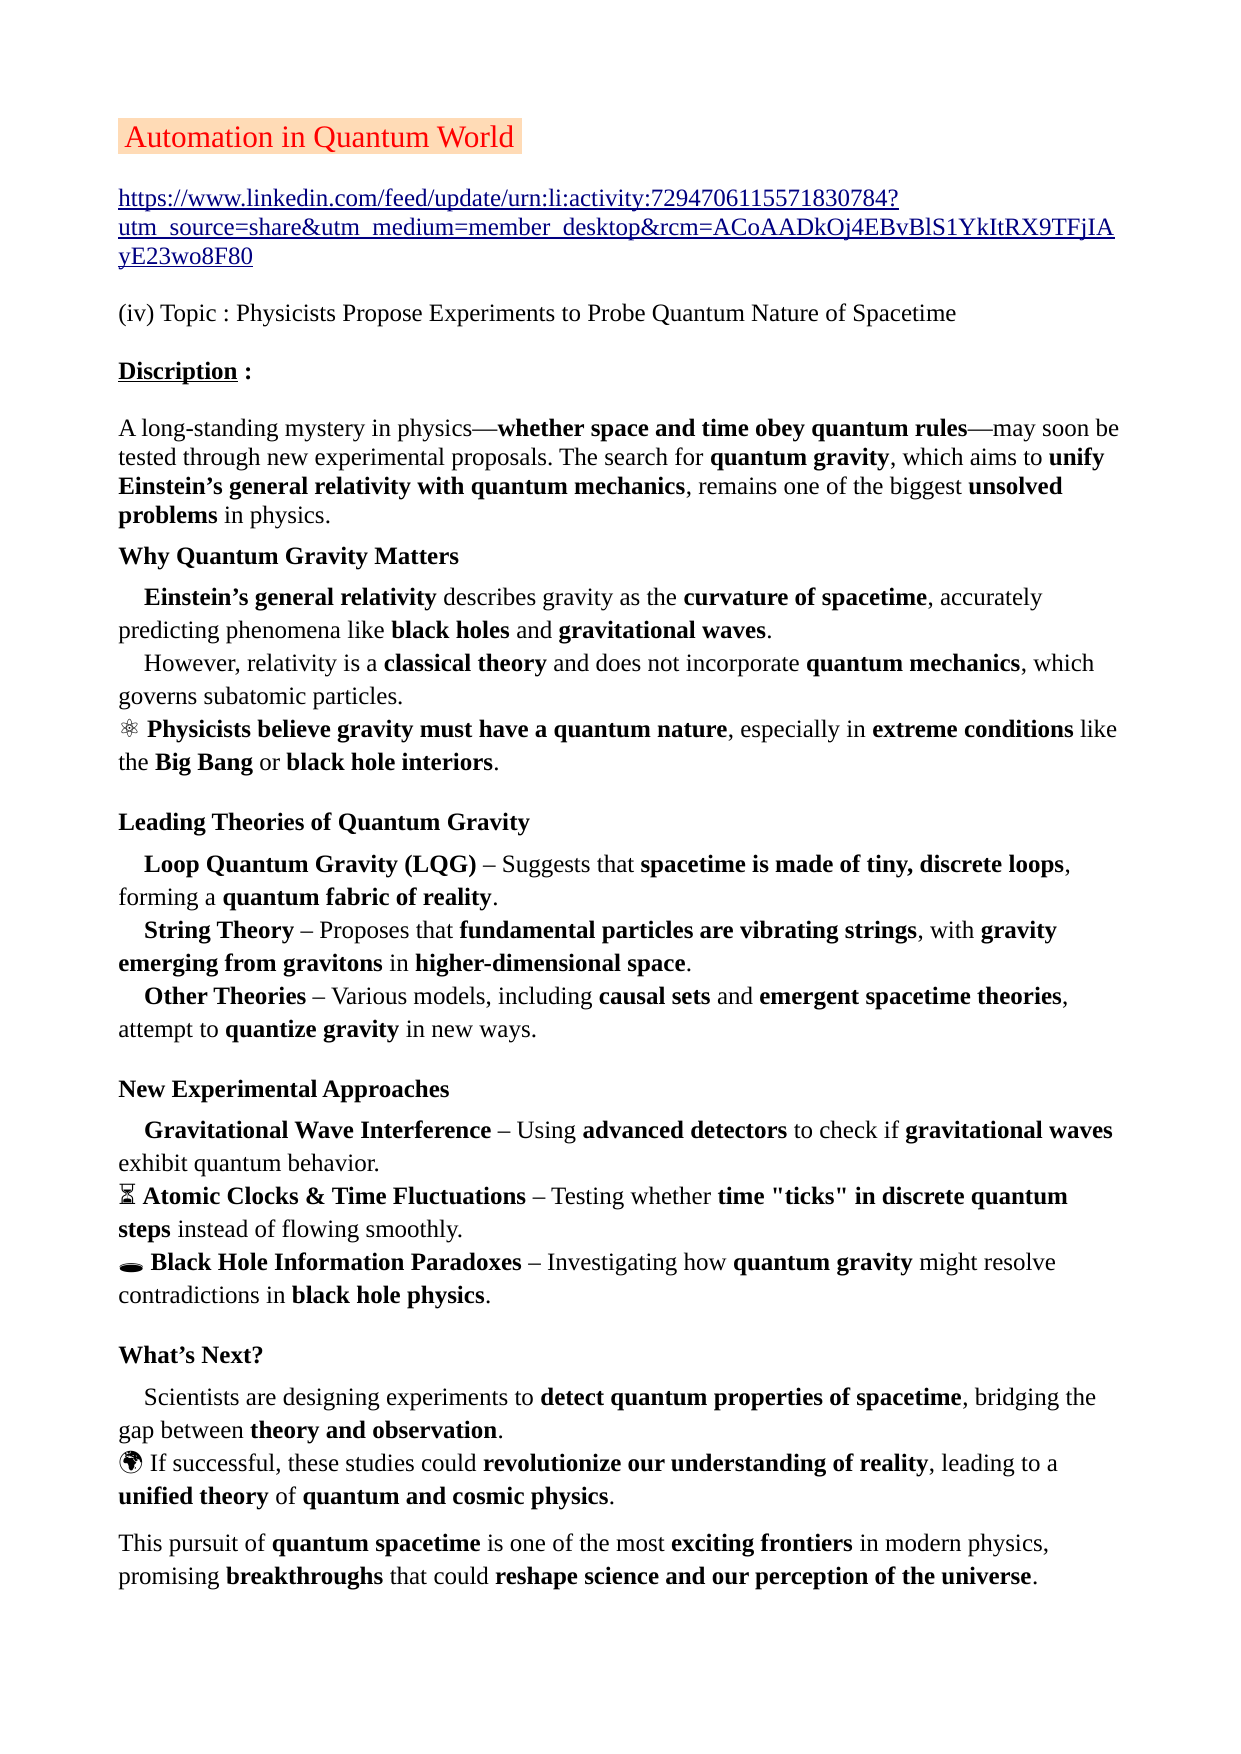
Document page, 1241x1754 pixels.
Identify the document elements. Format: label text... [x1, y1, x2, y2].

text This pursuit of quantum spacetime is one of the most exciting frontiers in modern physics, promising breakthroughs that could reshape science and our perception of the universe. 🚀 [118, 1528, 1122, 1590]
subtitle Leading Theories of Quantum Gravity [118, 807, 1122, 836]
subtitle New Experimental Approaches [118, 1074, 1122, 1103]
subtitle What’s Next? [118, 1340, 1122, 1369]
subtitle Why Quantum Gravity Matters [118, 541, 1122, 570]
text 🔭 Gravitational Wave Interference – Using advanced detectors to check if gravitational waves exhibit quantum behavior. ⏳ Atomic Clocks & Time Fluctuations – Testing whether time "ticks" in discrete quantum steps instead of flowing smoothly. 🕳 Black Hole Information Paradoxes – Investigating how quantum gravity might resolve contradictions in black hole physics. [118, 1115, 1122, 1309]
text 🌌 Einstein’s general relativity describes gravity as the curvature of spacetime, accurately predicting phenomena like black holes and gravitational waves. 🔬 However, relativity is a classical theory and does not incorporate quantum mechanics, which governs subatomic particles. ⚛️ Physicists believe gravity must have a quantum nature, especially in extreme conditions like the Big Bang or black hole interiors. [118, 582, 1122, 776]
text https://www.linkedin.com/feed/update/urn:li:activity:7294706115571830784?utm_source=share&utm_medium=member_desktop&rcm=ACoAADkOj4EBvBlS1YkItRX9TFjIAyE23wo8F80 (iv) Topic : Physicists Propose Experiments to Probe Quantum Nature of Spacetime Discription : A long-standing mystery in physics—whether space and time obey quantum rules—may soon be tested through new experimental proposals. The search for quantum gravity, which aims to unify Einstein’s general relativity with quantum mechanics, remains one of the biggest unsolved problems in physics. [118, 183, 1122, 528]
text 🔬 Scientists are designing experiments to detect quantum properties of spacetime, bridging the gap between theory and observation. 🌍 If successful, these studies could revolutionize our understanding of reality, leading to a unified theory of quantum and cosmic physics. [118, 1382, 1122, 1509]
text 🔗 Loop Quantum Gravity (LQG) – Suggests that spacetime is made of tiny, discrete loops, forming a quantum fabric of reality. 🎸 String Theory – Proposes that fundamental particles are vibrating strings, with gravity emerging from gravitons in higher-dimensional space. 🧩 Other Theories – Various models, including causal sets and emergent spacetime theories, attempt to quantize gravity in new ways. [118, 849, 1122, 1043]
